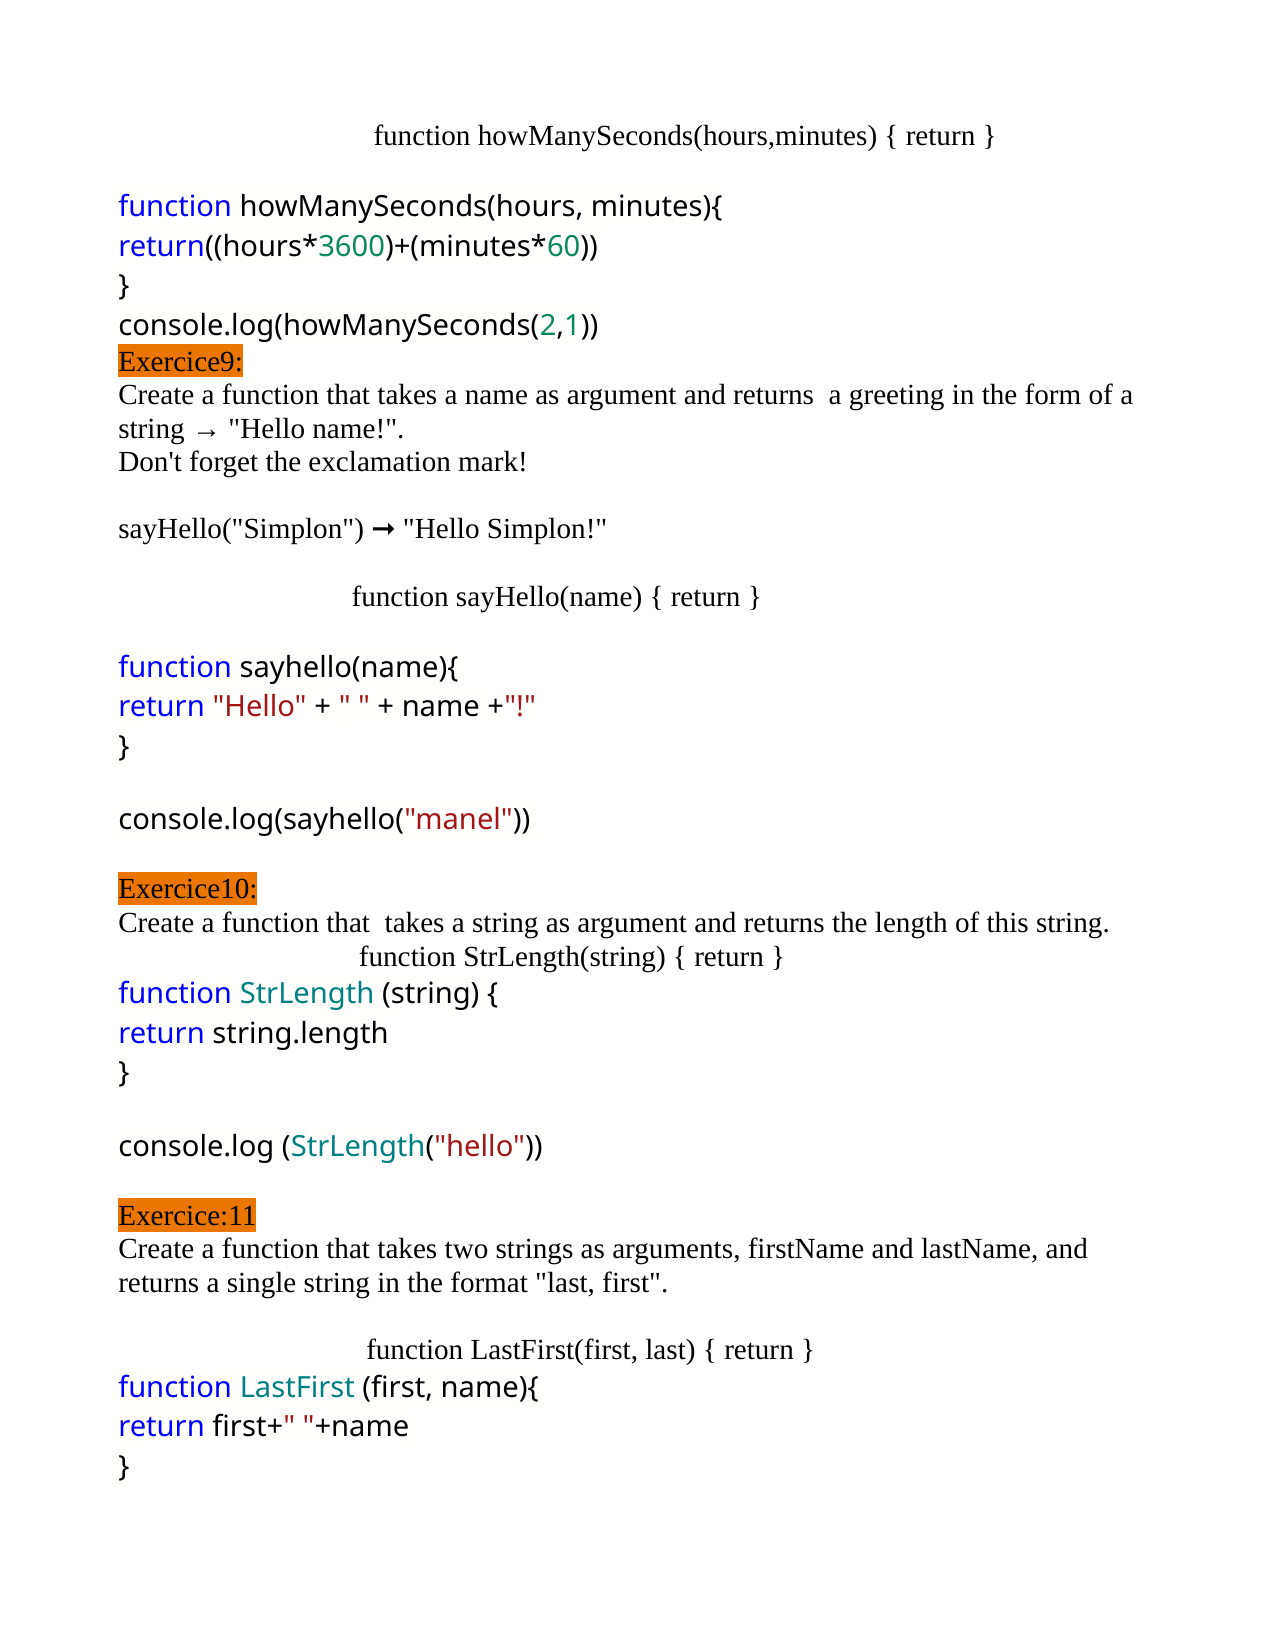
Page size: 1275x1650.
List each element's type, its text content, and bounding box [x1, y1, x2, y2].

text Exercice10: [118, 872, 1157, 905]
text function LastFirst(first, last) { return } [118, 1332, 1157, 1366]
text console.log(howManySeconds(2,1)) [118, 304, 1157, 344]
text return((hours*3600)+(minutes*60)) [118, 225, 1157, 264]
text } [118, 725, 1157, 765]
text function howManySeconds(hours, minutes){ [118, 185, 1157, 225]
text console.log (StrLength("hello")) [118, 1125, 1157, 1164]
text } [118, 1052, 1157, 1091]
text Create a function that takes a string as argument and returns the length of this string. [118, 905, 1157, 939]
text return first+" "+name [118, 1406, 1157, 1445]
text function howManySeconds(hours,minutes) { return } [118, 118, 1157, 152]
text sayHello("Simplon") ➞ "Hello Simplon!" [118, 512, 1157, 545]
text Exercice9: [118, 344, 1157, 377]
text function sayHello(name) { return } [118, 579, 1157, 612]
text function StrLength (string) { [118, 972, 1157, 1012]
text Exercice:11 [118, 1198, 1157, 1232]
text } [118, 264, 1157, 304]
text return string.length [118, 1012, 1157, 1052]
text Create a function that takes two strings as arguments, firstName and lastName, and returns a single string in the format "last, first". [118, 1232, 1157, 1299]
text } [118, 1445, 1157, 1485]
text Don't forget the exclamation mark! [118, 444, 1157, 478]
text return "Hello" + " " + name +"!" [118, 686, 1157, 725]
text console.log(sayhello("manel")) [118, 798, 1157, 838]
text function StrLength(string) { return } [118, 939, 1157, 972]
text function sayhello(name){ [118, 646, 1157, 686]
text function LastFirst (first, name){ [118, 1366, 1157, 1406]
text Create a function that takes a name as argument and returns a greeting in the form of a string → "Hello name!". [118, 377, 1157, 444]
